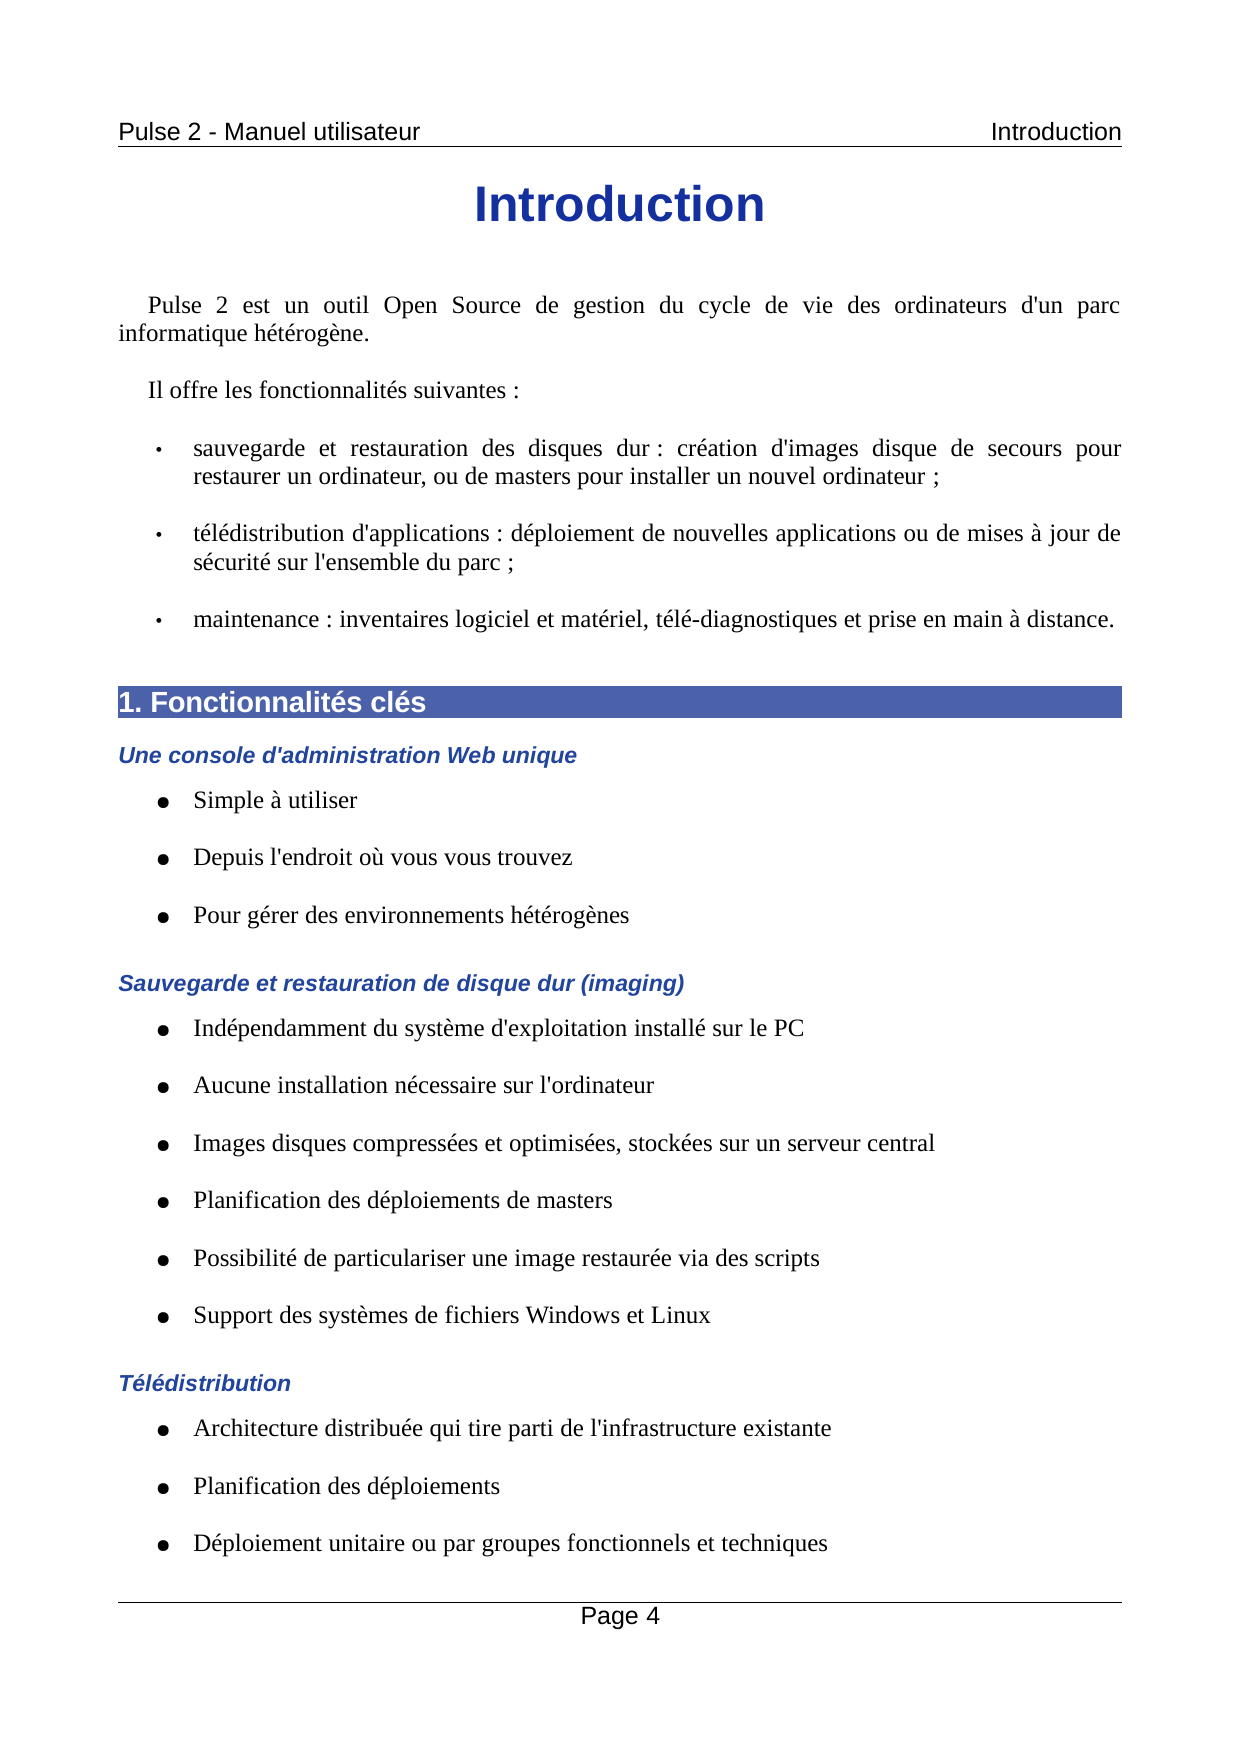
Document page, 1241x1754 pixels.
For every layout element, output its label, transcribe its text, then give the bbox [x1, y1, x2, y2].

list Possibilité de particulariser une image restaurée via des scripts [156, 1244, 1122, 1272]
list Images disques compressées et optimisées, stockées sur un serveur central [156, 1129, 1122, 1157]
list Indépendamment du système d'exploitation installé sur le PC [156, 1014, 1122, 1042]
subtitle Fonctionnalités clés [118, 686, 1122, 718]
list Déploiement unitaire ou par groupes fonctionnels et techniques [156, 1529, 1122, 1557]
text Il offre les fonctionnalités suivantes : [118, 376, 1122, 404]
list Pour gérer des environnements hétérogènes [156, 901, 1122, 929]
list Simple à utiliser [156, 786, 1122, 814]
list sauvegarde et restauration des disques dur : création d'images disque de secours pour restaurer un ordinateur, ou de masters pour installer un nouvel ordinateur ; [156, 434, 1122, 490]
text Pulse 2 est un outil Open Source de gestion du cycle de vie des ordinateurs d'un parc informatique hétérogène. [118, 291, 1122, 347]
subtitle Une console d'administration Web unique [118, 742, 1122, 768]
subtitle Introduction [118, 176, 1122, 232]
subtitle Sauvegarde et restauration de disque dur (imaging) [118, 970, 1122, 996]
list Support des systèmes de fichiers Windows et Linux [156, 1301, 1122, 1329]
list maintenance : inventaires logiciel et matériel, télé-diagnostiques et prise en main à distance. [156, 605, 1122, 633]
list télédistribution d'applications : déploiement de nouvelles applications ou de mises à jour de sécurité sur l'ensemble du parc ; [156, 519, 1122, 575]
list Aucune installation nécessaire sur l'ordinateur [156, 1071, 1122, 1099]
list Planification des déploiements de masters [156, 1186, 1122, 1214]
list Depuis l'endroit où vous vous trouvez [156, 843, 1122, 871]
list Planification des déploiements [156, 1472, 1122, 1500]
list Architecture distribuée qui tire parti de l'infrastructure existante [156, 1414, 1122, 1442]
subtitle Télédistribution [118, 1371, 1122, 1397]
